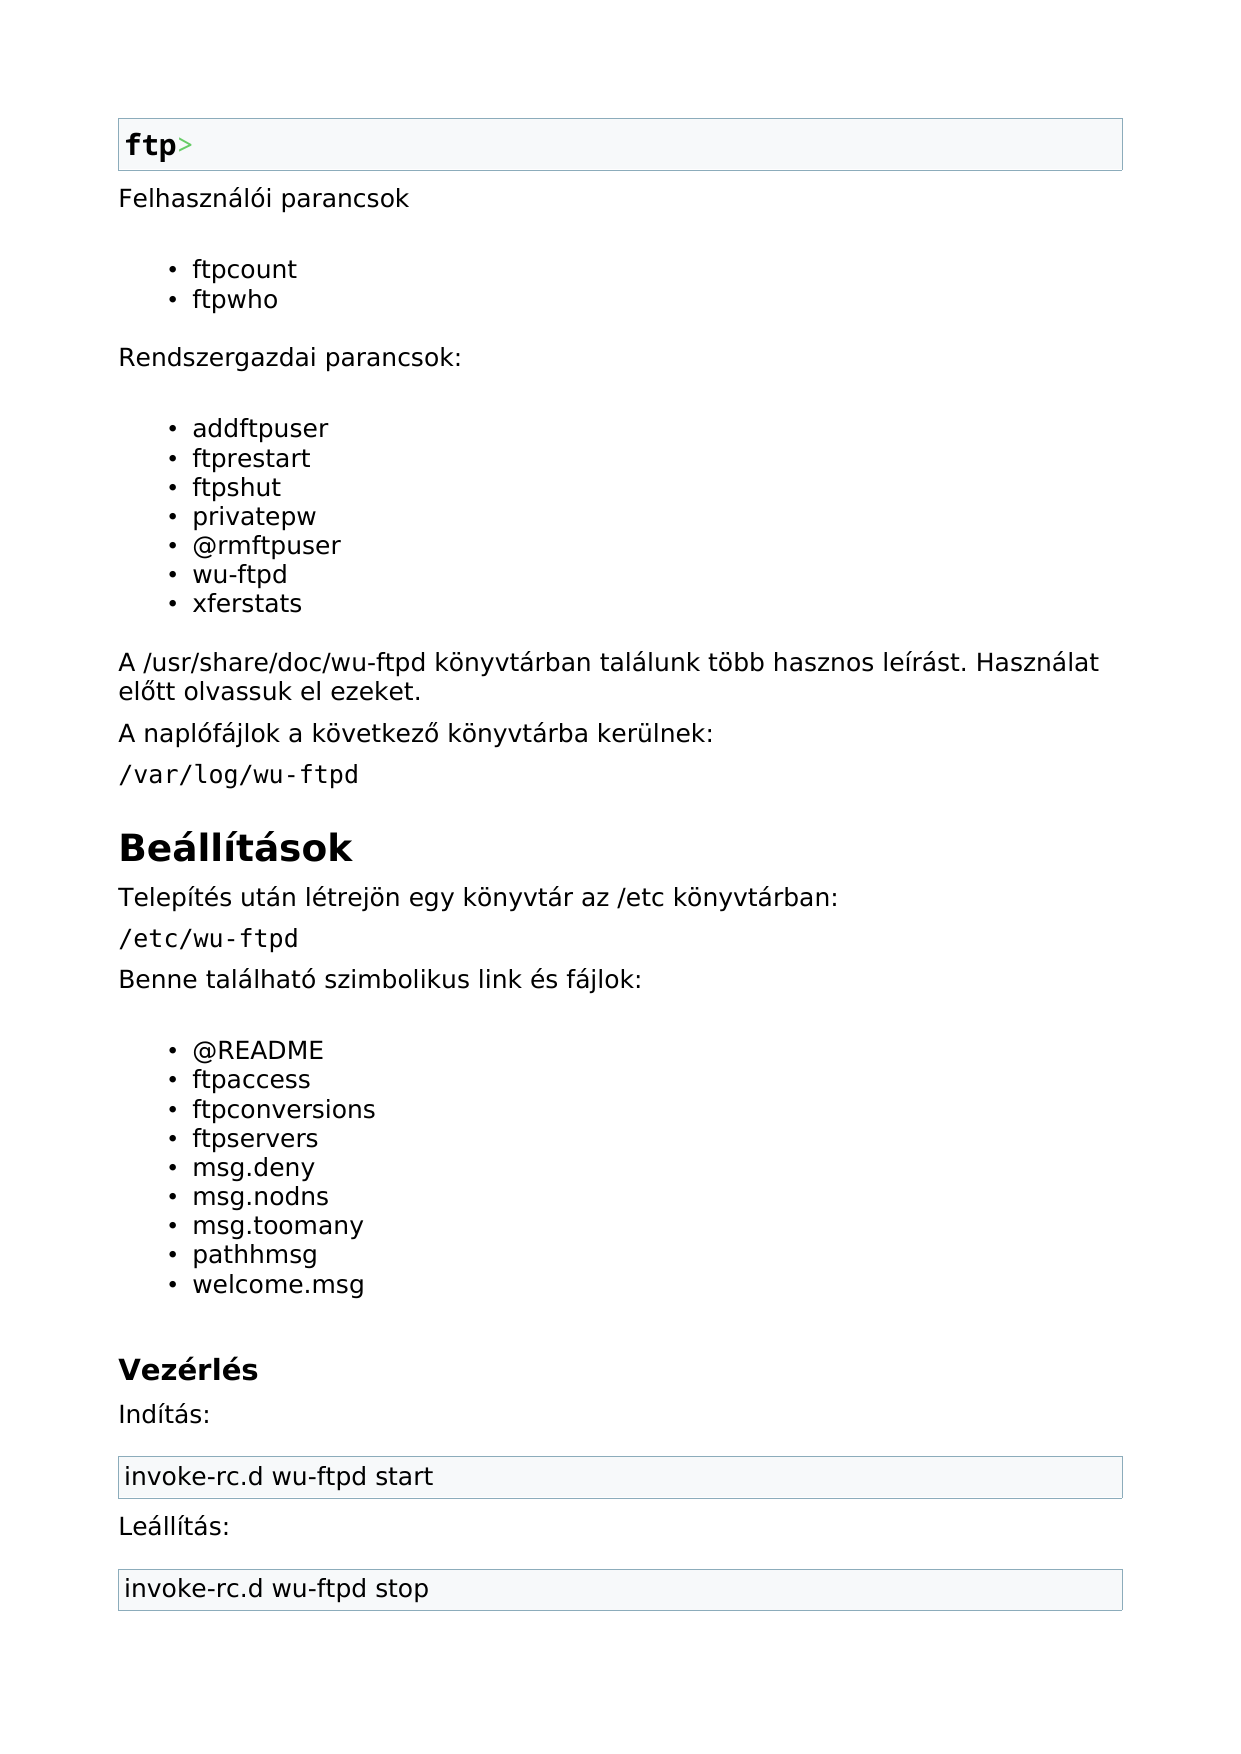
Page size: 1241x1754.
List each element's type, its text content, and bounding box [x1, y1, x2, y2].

list welcome.msg [177, 1270, 1122, 1299]
list ftprestart [177, 444, 1122, 473]
text A /usr/share/doc/wu-ftpd könyvtárban találunk több hasznos leírást. Használat előtt olvassuk el ezeket. [118, 648, 1122, 707]
list @rmftpuser [177, 531, 1122, 560]
list ftpshut [177, 473, 1122, 502]
list xferstats [177, 589, 1122, 619]
list @README [177, 1037, 1122, 1066]
list addftpuser [177, 414, 1122, 444]
list ftpcount [177, 256, 1122, 285]
list privatepw [177, 502, 1122, 531]
list ftpwho [177, 285, 1122, 314]
subtitle Vezérlés [118, 1353, 1122, 1387]
subtitle Beállítások [118, 827, 1122, 870]
text Benne található szimbolikus link és fájlok: [118, 965, 1122, 994]
table_header invoke-rc.d wu-ftpd stop [119, 1570, 1122, 1610]
list ftpservers [177, 1124, 1122, 1153]
text /var/log/wu-ftpd [118, 761, 1122, 790]
text A naplófájlok a következő könyvtárba kerülnek: [118, 719, 1122, 748]
text Leállítás: [118, 1512, 1122, 1541]
list msg.toomany [177, 1212, 1122, 1241]
text /etc/wu-ftpd [118, 924, 1122, 954]
text Telepítés után létrejön egy könyvtár az /etc könyvtárban: [118, 883, 1122, 912]
list msg.deny [177, 1153, 1122, 1182]
list ftpconversions [177, 1095, 1122, 1124]
list wu-ftpd [177, 560, 1122, 589]
text Indítás: [118, 1400, 1122, 1429]
table_header invoke-rc.d wu-ftpd start [119, 1457, 1122, 1497]
table_header ftp> [119, 119, 1122, 169]
list ftpaccess [177, 1066, 1122, 1095]
list msg.nodns [177, 1182, 1122, 1212]
text Rendszergazdai parancsok: [118, 343, 1122, 373]
text Felhasználói parancsok [118, 184, 1122, 214]
list pathhmsg [177, 1241, 1122, 1270]
